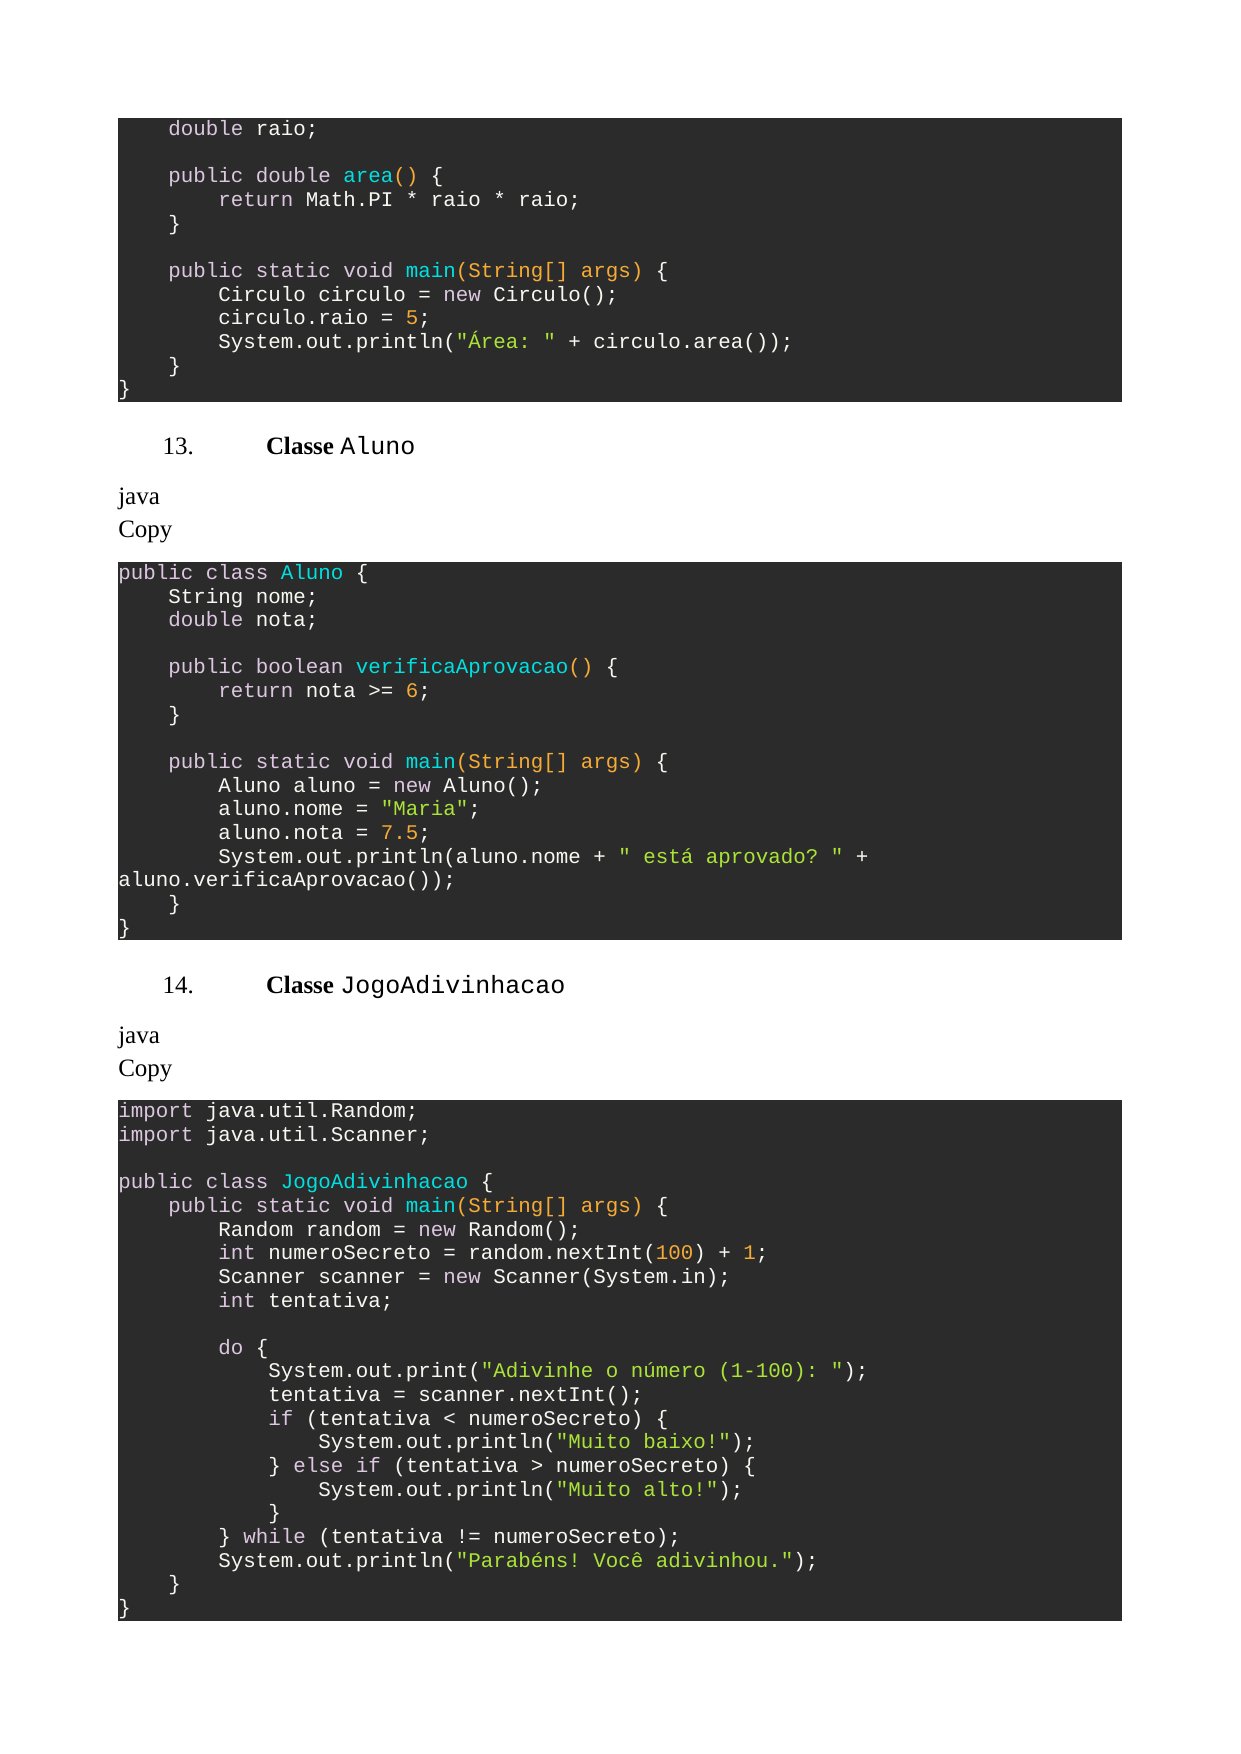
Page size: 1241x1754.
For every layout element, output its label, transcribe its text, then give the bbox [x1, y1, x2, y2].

text if (tentativa < numeroSecreto) { [118, 1408, 1122, 1431]
text circulo.raio = 5; [118, 307, 1122, 331]
text } [118, 704, 1122, 727]
text int numeroSecreto = random.nextInt(100) + 1; [118, 1242, 1122, 1266]
text Circulo circulo = new Circulo(); [118, 284, 1122, 307]
text import java.util.Scanner; [118, 1124, 1122, 1148]
text } [118, 213, 1122, 236]
text public class JogoAdivinhacao { [118, 1171, 1122, 1195]
text System.out.println("Muito alto!"); [118, 1479, 1122, 1502]
text import java.util.Random; [118, 1100, 1122, 1124]
text } while (tentativa != numeroSecreto); [118, 1526, 1122, 1550]
list Classe JogoAdivinhacao [162, 970, 1122, 1001]
text String nome; [118, 586, 1122, 609]
text Copy [118, 514, 1122, 543]
text return nota >= 6; [118, 680, 1122, 704]
text do { [118, 1337, 1122, 1361]
text } [118, 1597, 1122, 1621]
text } [118, 1573, 1122, 1597]
text Aluno aluno = new Aluno(); [118, 775, 1122, 798]
text public static void main(String[] args) { [118, 1195, 1122, 1219]
text java [118, 481, 1122, 510]
text aluno.nota = 7.5; [118, 822, 1122, 846]
text } [118, 354, 1122, 378]
text double raio; [118, 118, 1122, 142]
list Classe Aluno [162, 431, 1122, 462]
text int tentativa; [118, 1289, 1122, 1313]
text public static void main(String[] args) { [118, 260, 1122, 284]
text } [118, 893, 1122, 917]
text } [118, 917, 1122, 940]
text public boolean verificaAprovacao() { [118, 657, 1122, 680]
text Scanner scanner = new Scanner(System.in); [118, 1266, 1122, 1289]
text double nota; [118, 609, 1122, 633]
text public static void main(String[] args) { [118, 751, 1122, 775]
text tentativa = scanner.nextInt(); [118, 1384, 1122, 1408]
text java [118, 1020, 1122, 1048]
text } [118, 1502, 1122, 1526]
text Random random = new Random(); [118, 1219, 1122, 1242]
text public class Aluno { [118, 562, 1122, 586]
text public double area() { [118, 165, 1122, 189]
text Copy [118, 1053, 1122, 1082]
text System.out.println(aluno.nome + " está aprovado? " + aluno.verificaAprovacao()); [118, 846, 1122, 893]
text System.out.println("Parabéns! Você adivinhou."); [118, 1550, 1122, 1573]
text return Math.PI * raio * raio; [118, 189, 1122, 213]
text aluno.nome = "Maria"; [118, 798, 1122, 822]
text } [118, 378, 1122, 402]
text System.out.println("Muito baixo!"); [118, 1431, 1122, 1455]
text System.out.print("Adivinhe o número (1-100): "); [118, 1361, 1122, 1384]
text System.out.println("Área: " + circulo.area()); [118, 331, 1122, 354]
text } else if (tentativa > numeroSecreto) { [118, 1455, 1122, 1479]
